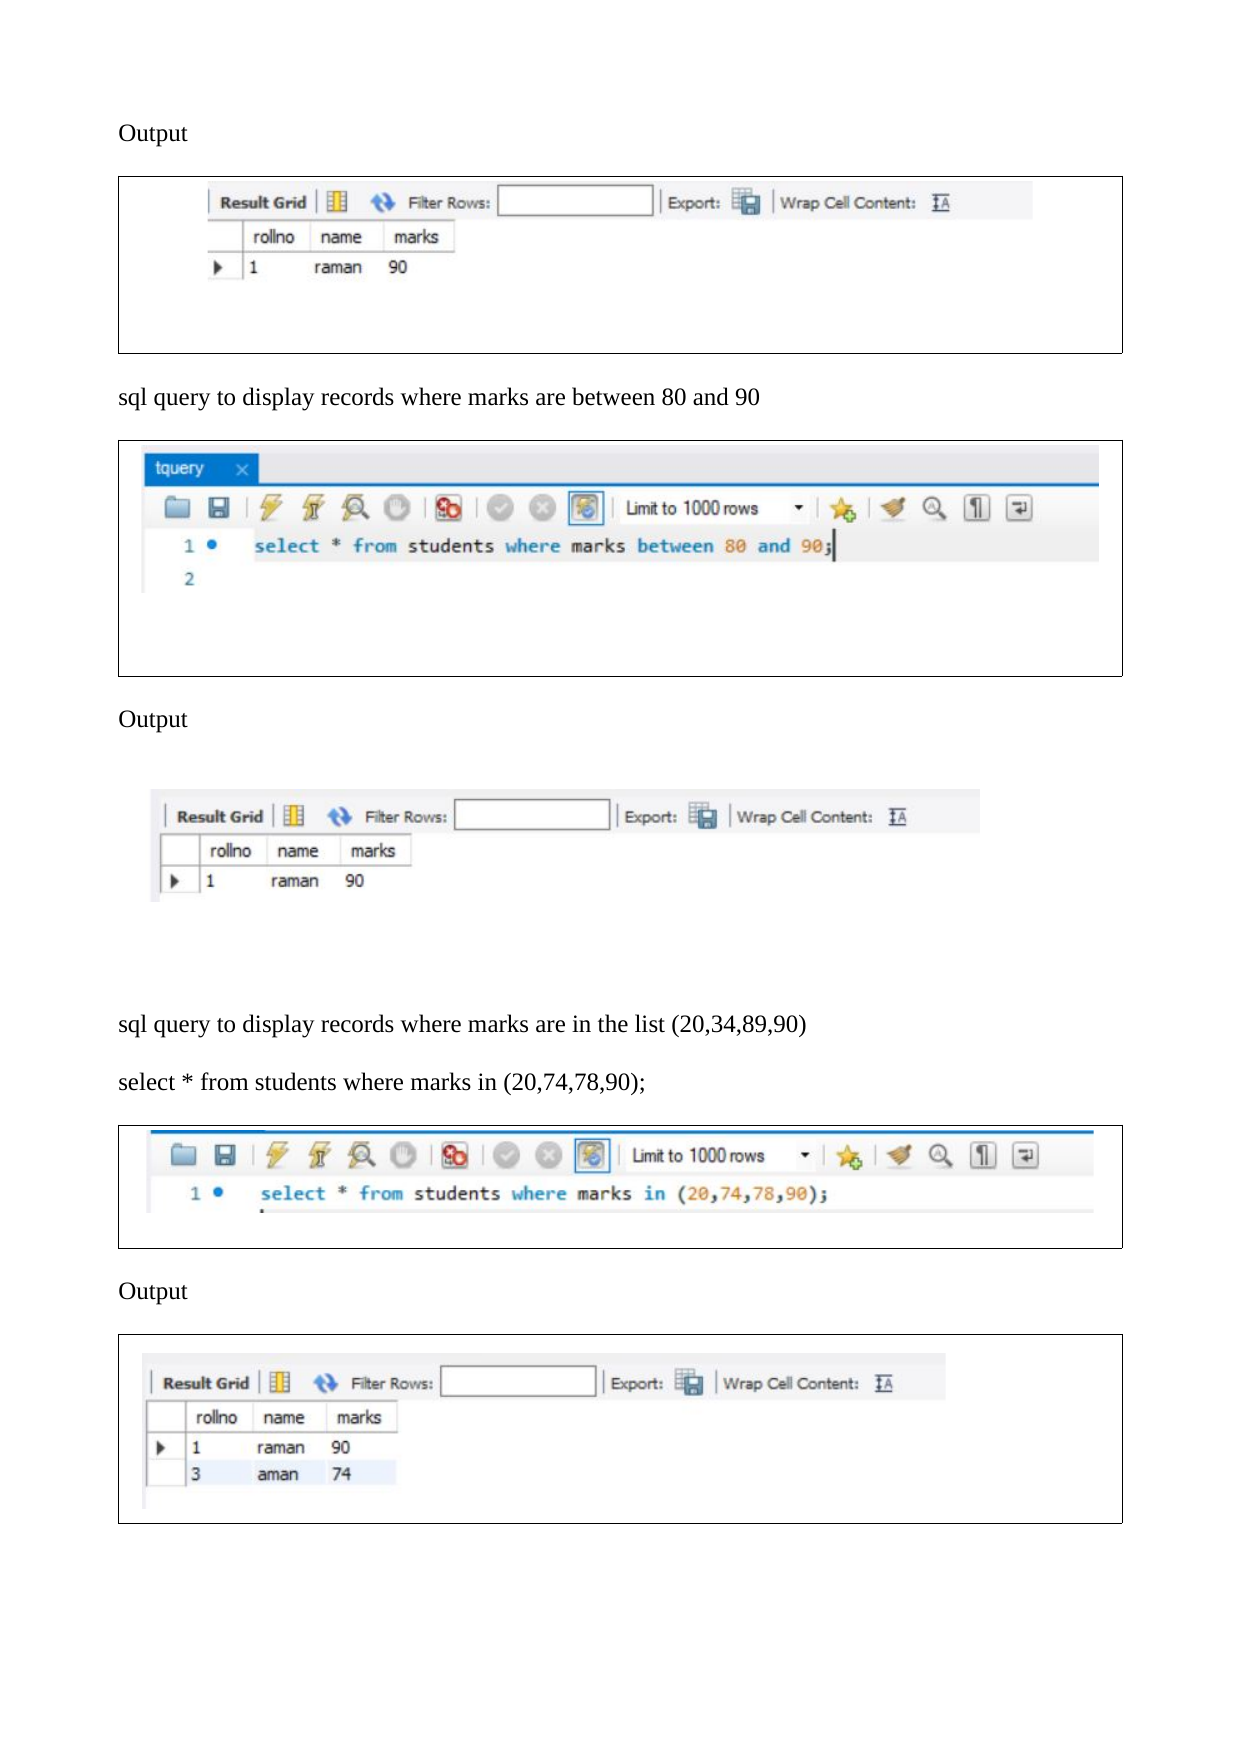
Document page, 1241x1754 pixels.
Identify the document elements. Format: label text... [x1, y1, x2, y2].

text Output [118, 118, 1122, 147]
picture [207, 181, 1033, 291]
table_header [119, 1126, 1122, 1247]
table_header [119, 441, 1122, 676]
text Output [118, 1276, 1122, 1305]
table_header [119, 1335, 1122, 1522]
text Output [118, 704, 1122, 733]
table_header [118, 762, 1122, 981]
table_header [119, 177, 1122, 353]
text sql query to display records where marks are in the list (20,34,89,90) [118, 1009, 1122, 1038]
picture [142, 1353, 946, 1509]
picture [145, 789, 980, 902]
text select * from students where marks in (20,74,78,90); [118, 1067, 1122, 1096]
text sql query to display records where marks are between 80 and 90 [118, 382, 1122, 411]
picture [141, 445, 1099, 593]
picture [146, 1130, 1094, 1213]
